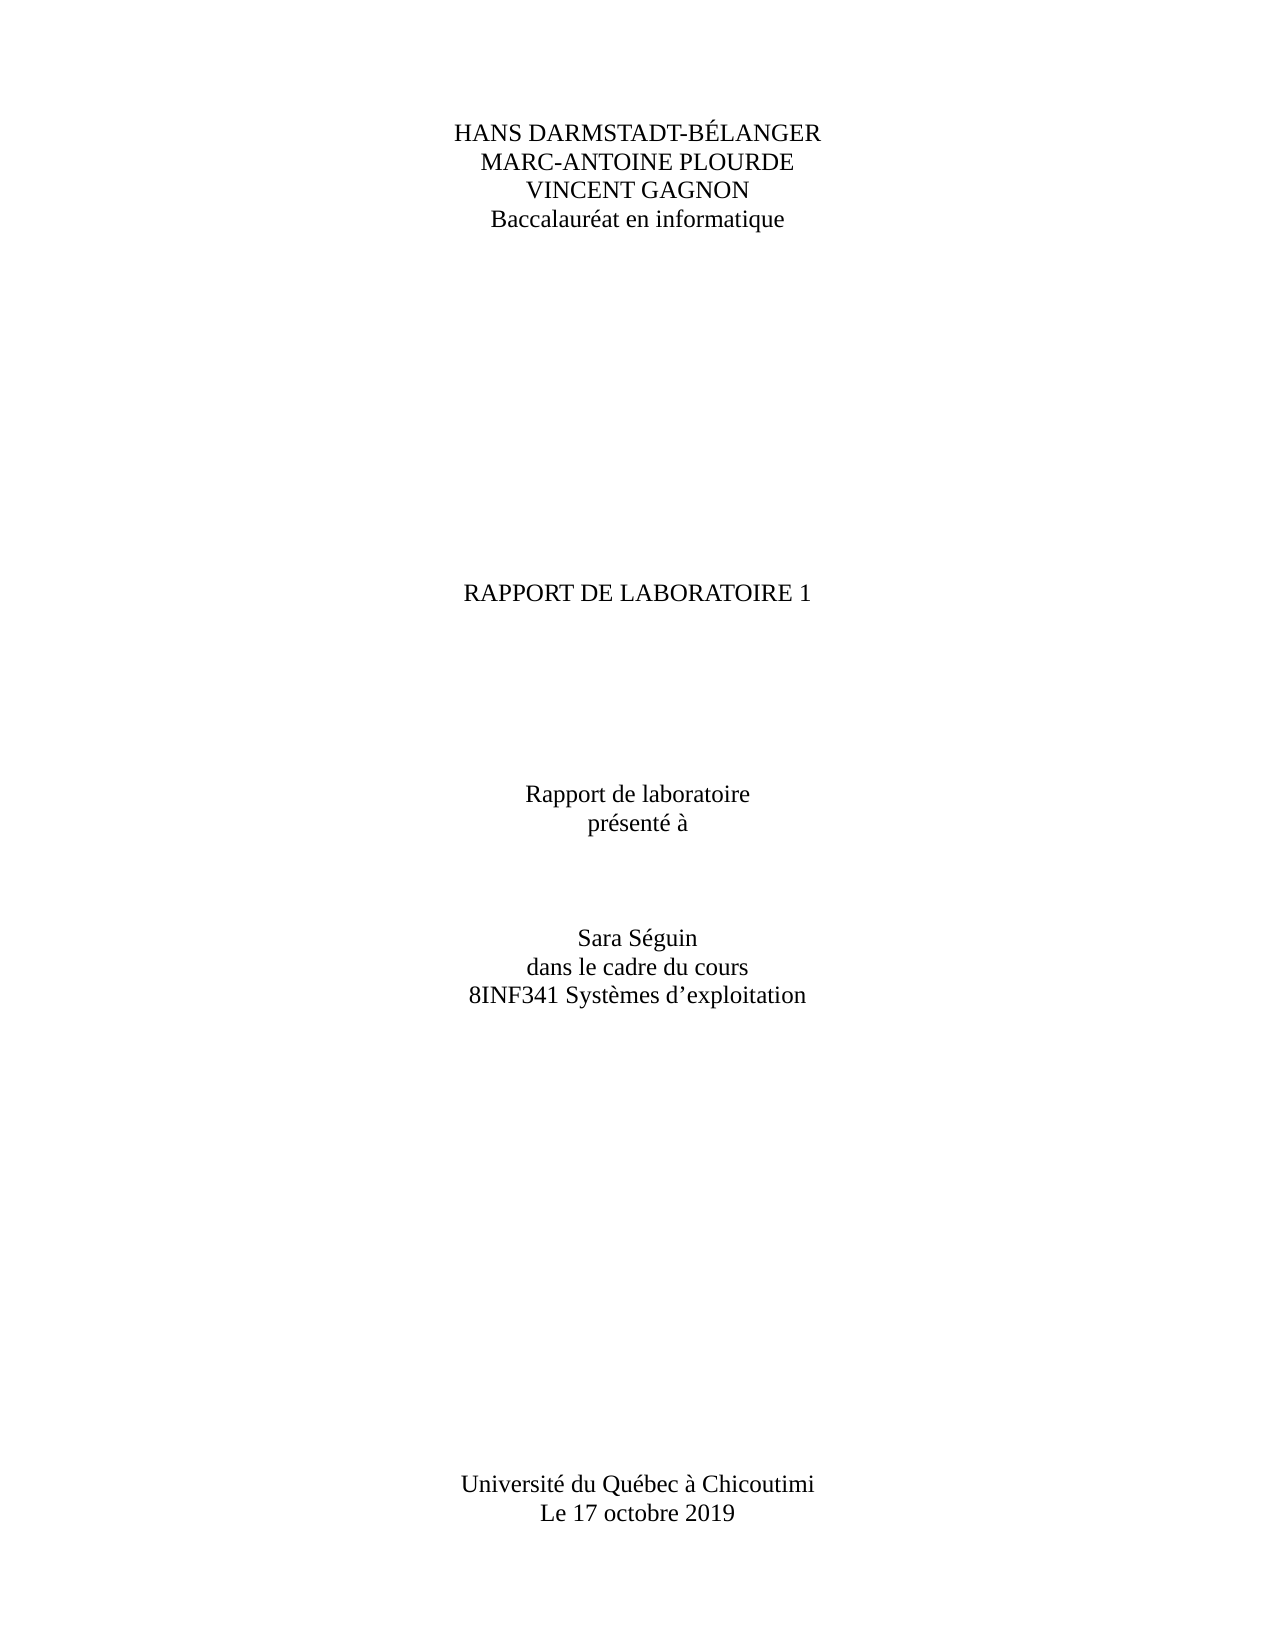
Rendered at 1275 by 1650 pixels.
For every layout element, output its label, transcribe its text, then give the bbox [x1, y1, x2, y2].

text dans le cadre du cours [118, 952, 1157, 981]
text Université du Québec à Chicoutimi [118, 1469, 1157, 1498]
text Sara Séguin [118, 923, 1157, 952]
text présenté à [118, 808, 1157, 837]
text Baccalauréat en informatique [118, 204, 1157, 233]
text 8INF341 Systèmes d’exploitation [118, 981, 1157, 1009]
text MARC-ANTOINE PLOURDE [118, 147, 1157, 176]
text RAPPORT DE LABORATOIRE 1 [118, 578, 1157, 607]
text Rapport de laboratoire [118, 779, 1157, 808]
text VINCENT GAGNON [118, 176, 1157, 204]
text Le 17 octobre 2019 [118, 1498, 1157, 1527]
text HANS DARMSTADT-BÉLANGER [118, 118, 1157, 147]
